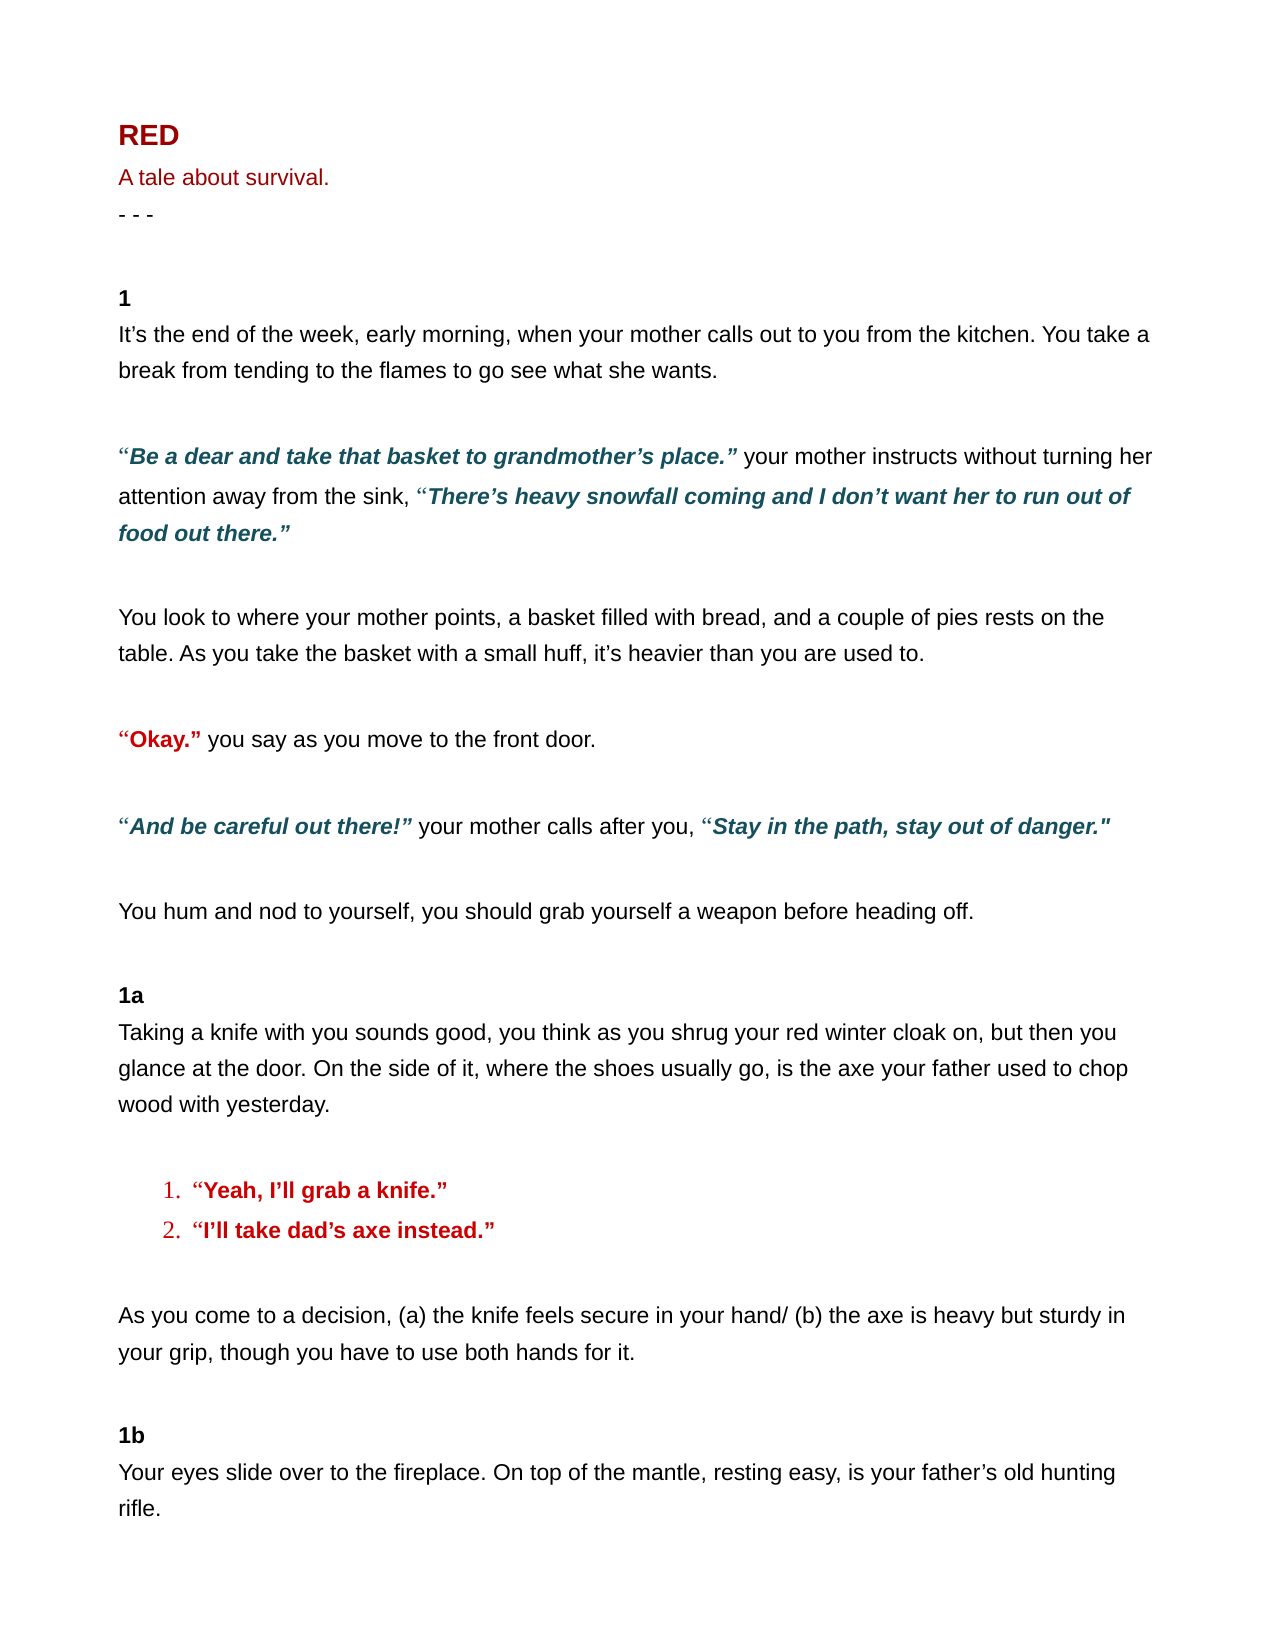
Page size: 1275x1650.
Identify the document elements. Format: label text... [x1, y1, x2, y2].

text You hum and nod to yourself, you should grab yourself a weapon before heading off. [118, 898, 1157, 925]
list “Yeah, I’ll grab a knife.” [162, 1175, 1157, 1204]
text You look to where your mother points, a basket filled with bread, and a couple of pies rests on the table. As you take the basket with a small huff, it’s heavier than you are used to. [118, 604, 1157, 666]
text 1a [118, 982, 1157, 1009]
text 1b [118, 1422, 1157, 1449]
text “And be careful out there!” your mother calls after you, “Stay in the path, stay out of danger." [118, 811, 1157, 840]
text “Okay.” you say as you move to the front door. [118, 724, 1157, 753]
text It’s the end of the week, early morning, when your mother calls out to you from the kitchen. You take a break from tending to the flames to go see what she wants. [118, 321, 1157, 384]
text RED [118, 118, 1157, 152]
text As you come to a decision, (a) the knife feels secure in your hand/ (b) the axe is heavy but sturdy in your grip, though you have to use both hands for it. [118, 1302, 1157, 1365]
text A tale about survival. [118, 164, 1157, 191]
text Taking a knife with you sounds good, you think as you shrug your red winter cloak on, but then you glance at the door. On the side of it, where the shoes usually go, is the axe your father used to chop wood with yesterday. [118, 1019, 1157, 1118]
text Your eyes slide over to the fireplace. On top of the mantle, resting easy, is your father’s old hunting rifle. [118, 1459, 1157, 1521]
text - - - [118, 201, 1157, 227]
text 1 [118, 285, 1157, 311]
list “I’ll take dad’s axe instead.” [162, 1215, 1157, 1244]
text “Be a dear and take that basket to grandmother’s place.” your mother instructs without turning her attention away from the sink, “There’s heavy snowfall coming and I don’t want her to run out of food out there.” [118, 441, 1157, 546]
